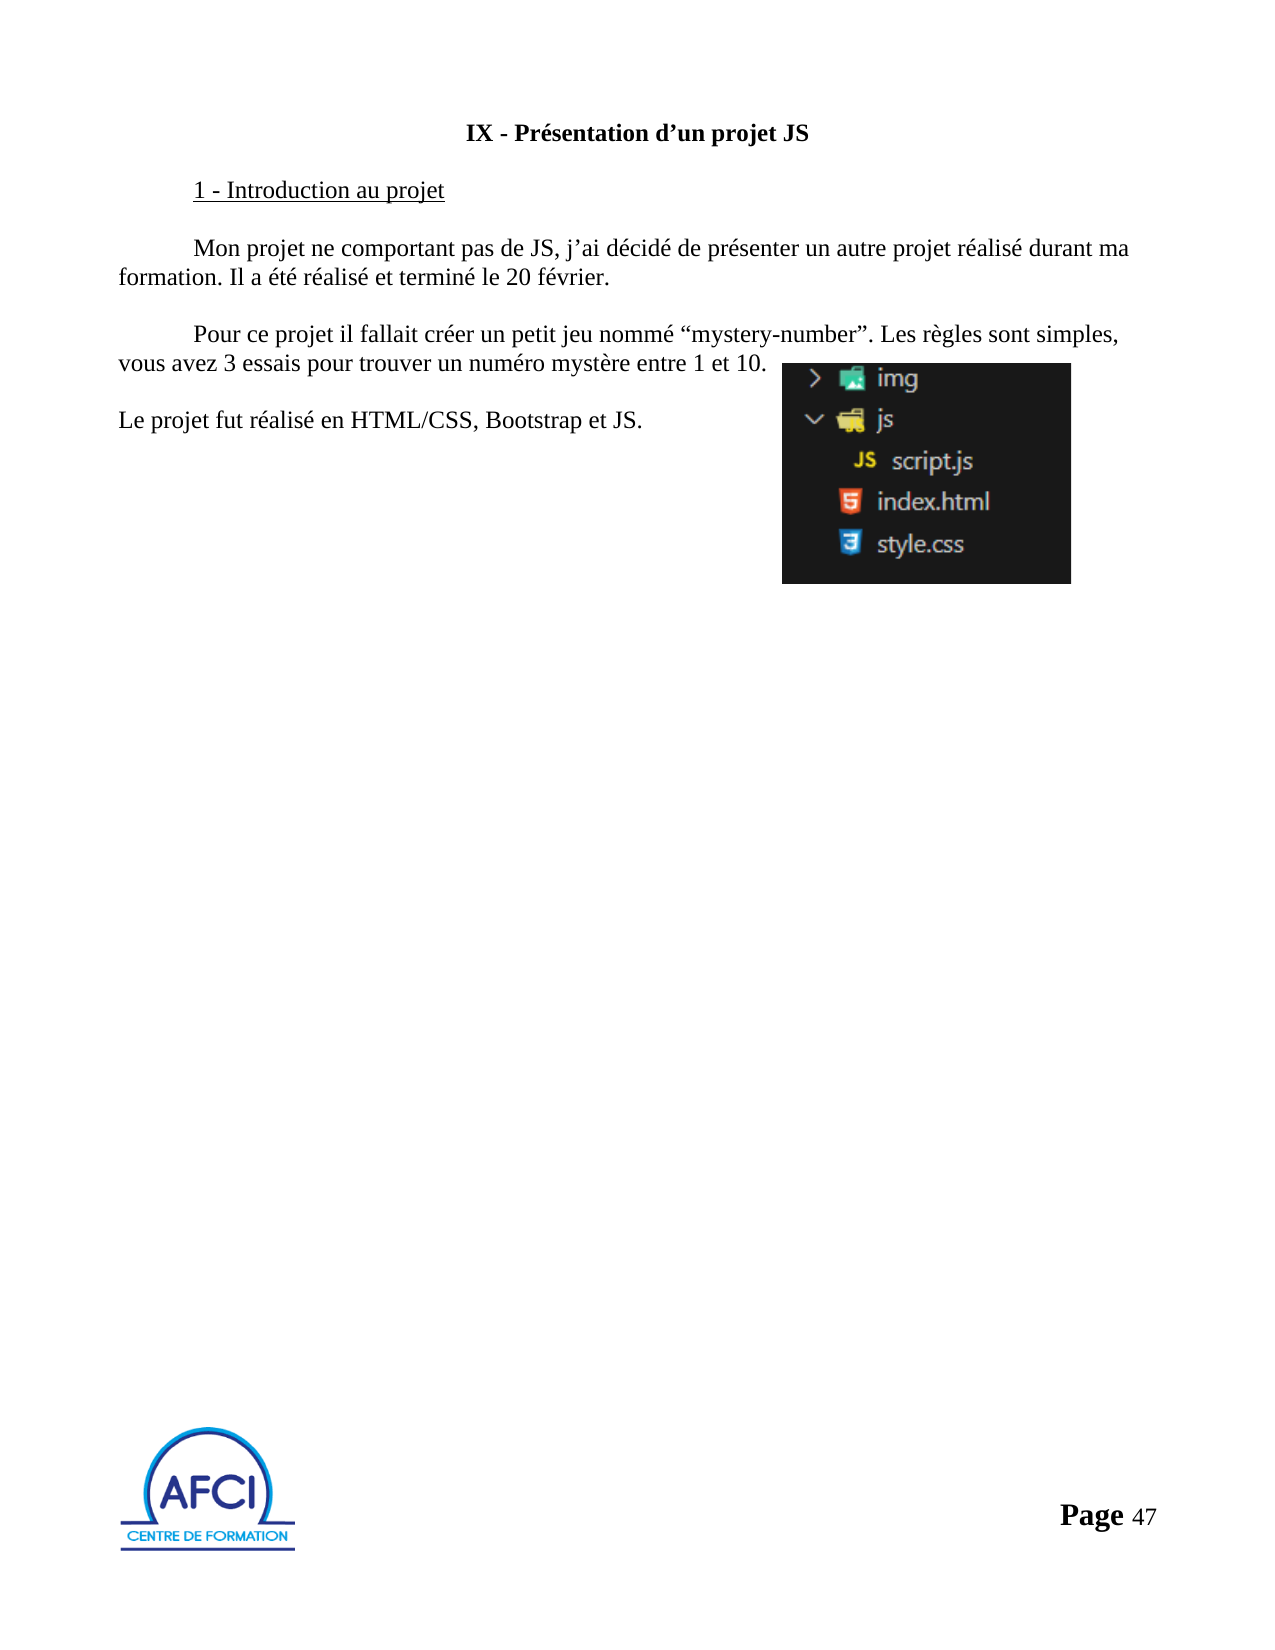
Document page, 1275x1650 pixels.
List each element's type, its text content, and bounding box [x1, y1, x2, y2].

text [1072, 406, 1157, 434]
picture [120, 1427, 295, 1551]
text Mon projet ne comportant pas de JS, j’ai décidé de présenter un autre projet réalisé durant ma formation. Il a été réalisé et terminé le 20 février. [118, 233, 1157, 291]
picture [782, 363, 1072, 584]
text Le projet fut réalisé en HTML/CSS, Bootstrap et JS. [118, 406, 782, 434]
text 1 - Introduction au projet [118, 176, 1157, 204]
text IX - Présentation d’un projet JS [118, 118, 1157, 147]
text Pour ce projet il fallait créer un petit jeu nommé “mystery-number”. Les règles sont simples, vous avez 3 essais pour trouver un numéro mystère entre 1 et 10. [118, 319, 1157, 377]
